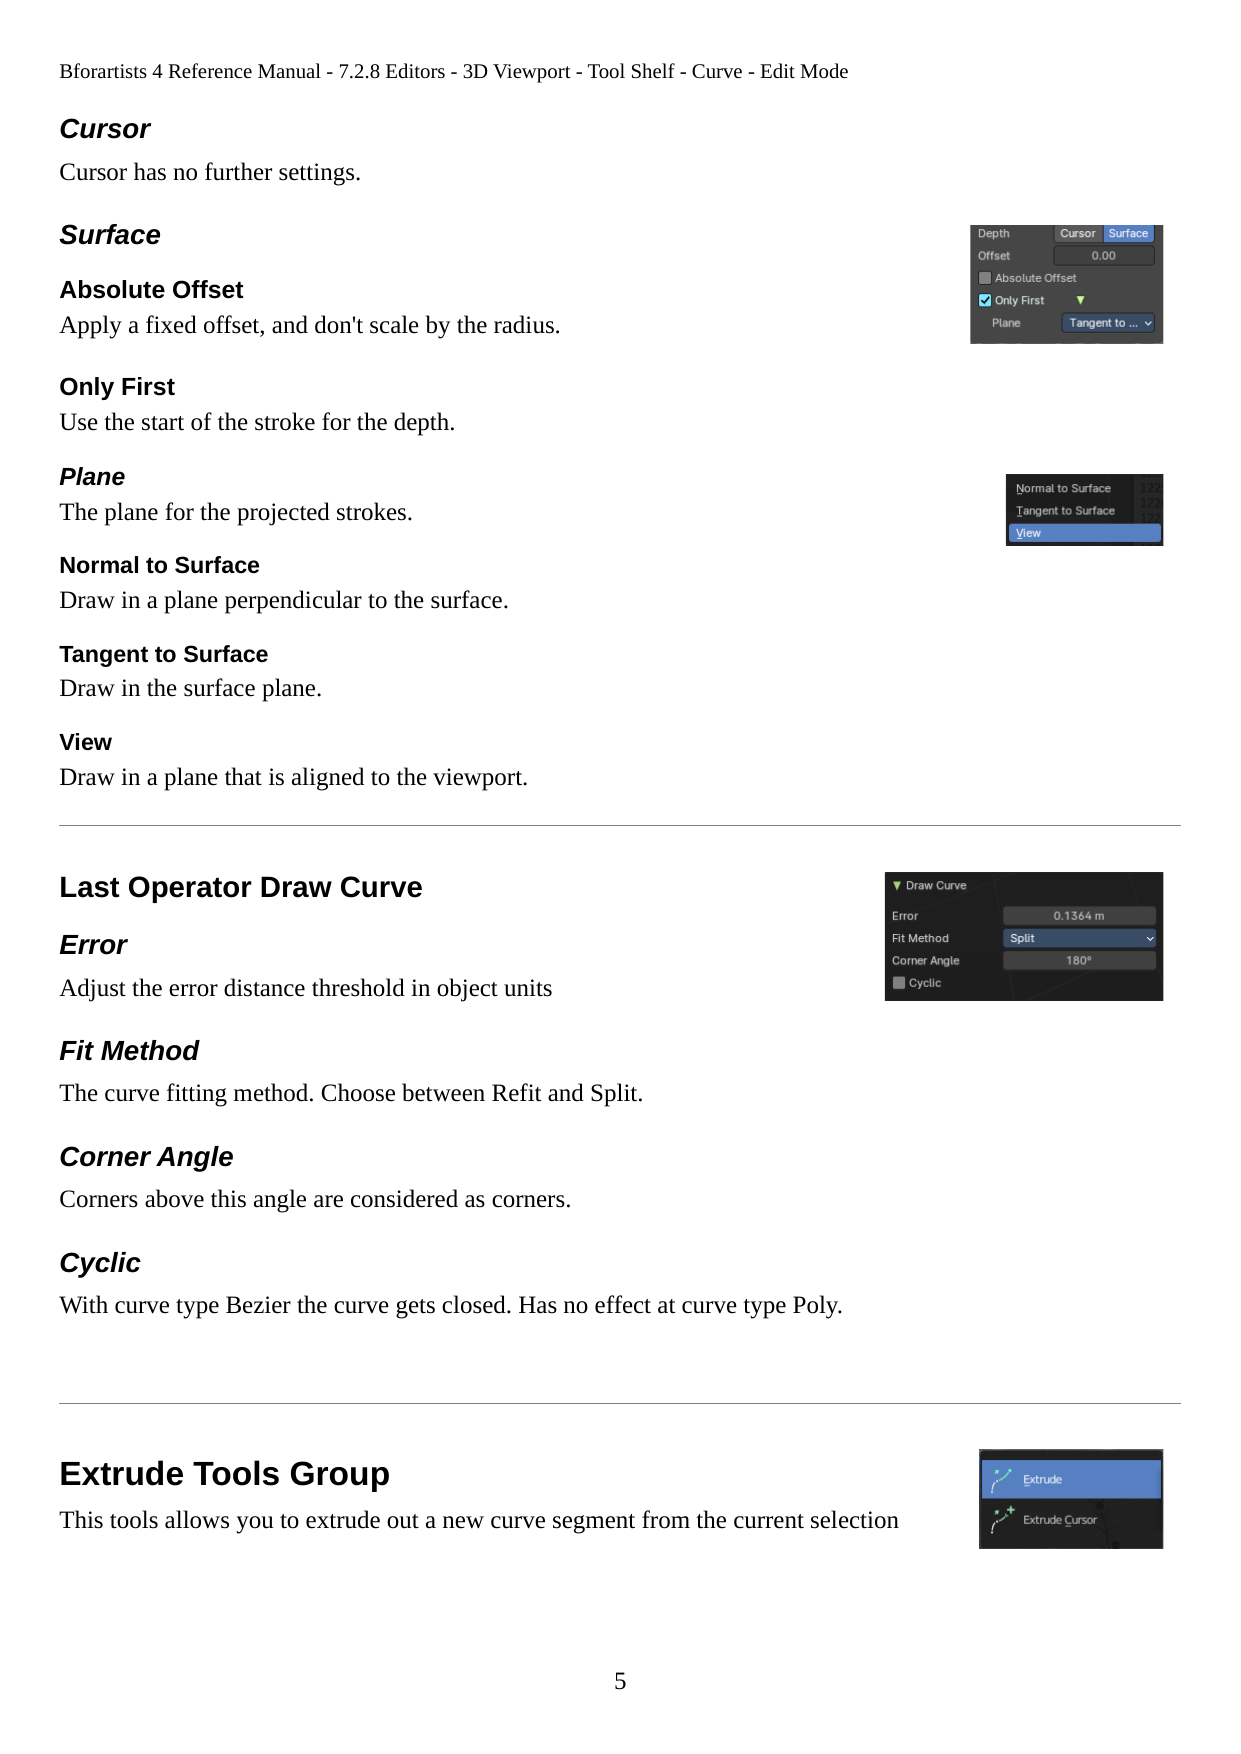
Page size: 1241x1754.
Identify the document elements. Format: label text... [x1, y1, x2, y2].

subtitle [1164, 1453, 1181, 1492]
subtitle [1164, 275, 1181, 304]
text Draw in the surface plane. [59, 673, 1181, 702]
picture [970, 225, 1164, 344]
picture [1005, 474, 1164, 546]
subtitle Corner Angle [59, 1140, 1181, 1172]
subtitle Error [59, 928, 884, 960]
subtitle [1164, 928, 1181, 960]
text Corners above this angle are considered as corners. [59, 1184, 1181, 1213]
subtitle Extrude Tools Group [59, 1453, 979, 1492]
subtitle Normal to Surface [59, 552, 1181, 579]
subtitle Plane [59, 462, 1181, 490]
text Apply a fixed offset, and don't scale by the radius. [59, 310, 970, 339]
subtitle Fit Method [59, 1034, 1181, 1066]
text With curve type Bezier the curve gets closed. Has no effect at curve type Poly. [59, 1290, 1181, 1319]
text Draw in a plane that is aligned to the viewport. [59, 762, 1181, 790]
text Adjust the error distance threshold in object units [59, 973, 884, 1001]
subtitle Cyclic [59, 1246, 1181, 1278]
subtitle Absolute Offset [59, 275, 970, 304]
text The plane for the projected strokes. [59, 497, 1005, 525]
subtitle Cursor [59, 113, 1181, 144]
text Cursor has no further settings. [59, 157, 1181, 186]
text The curve fitting method. Choose between Refit and Split. [59, 1078, 1181, 1107]
picture [979, 1449, 1164, 1549]
subtitle Surface [59, 218, 1181, 250]
subtitle Only First [59, 372, 1181, 400]
subtitle Last Operator Draw Curve [59, 869, 1181, 903]
text Draw in a plane perpendicular to the surface. [59, 585, 1181, 614]
subtitle Tangent to Surface [59, 640, 1181, 667]
subtitle View [59, 729, 1181, 755]
text Use the start of the stroke for the depth. [59, 407, 1181, 435]
picture [884, 872, 1164, 1001]
text This tools allows you to extrude out a new curve segment from the current selection [59, 1505, 979, 1533]
